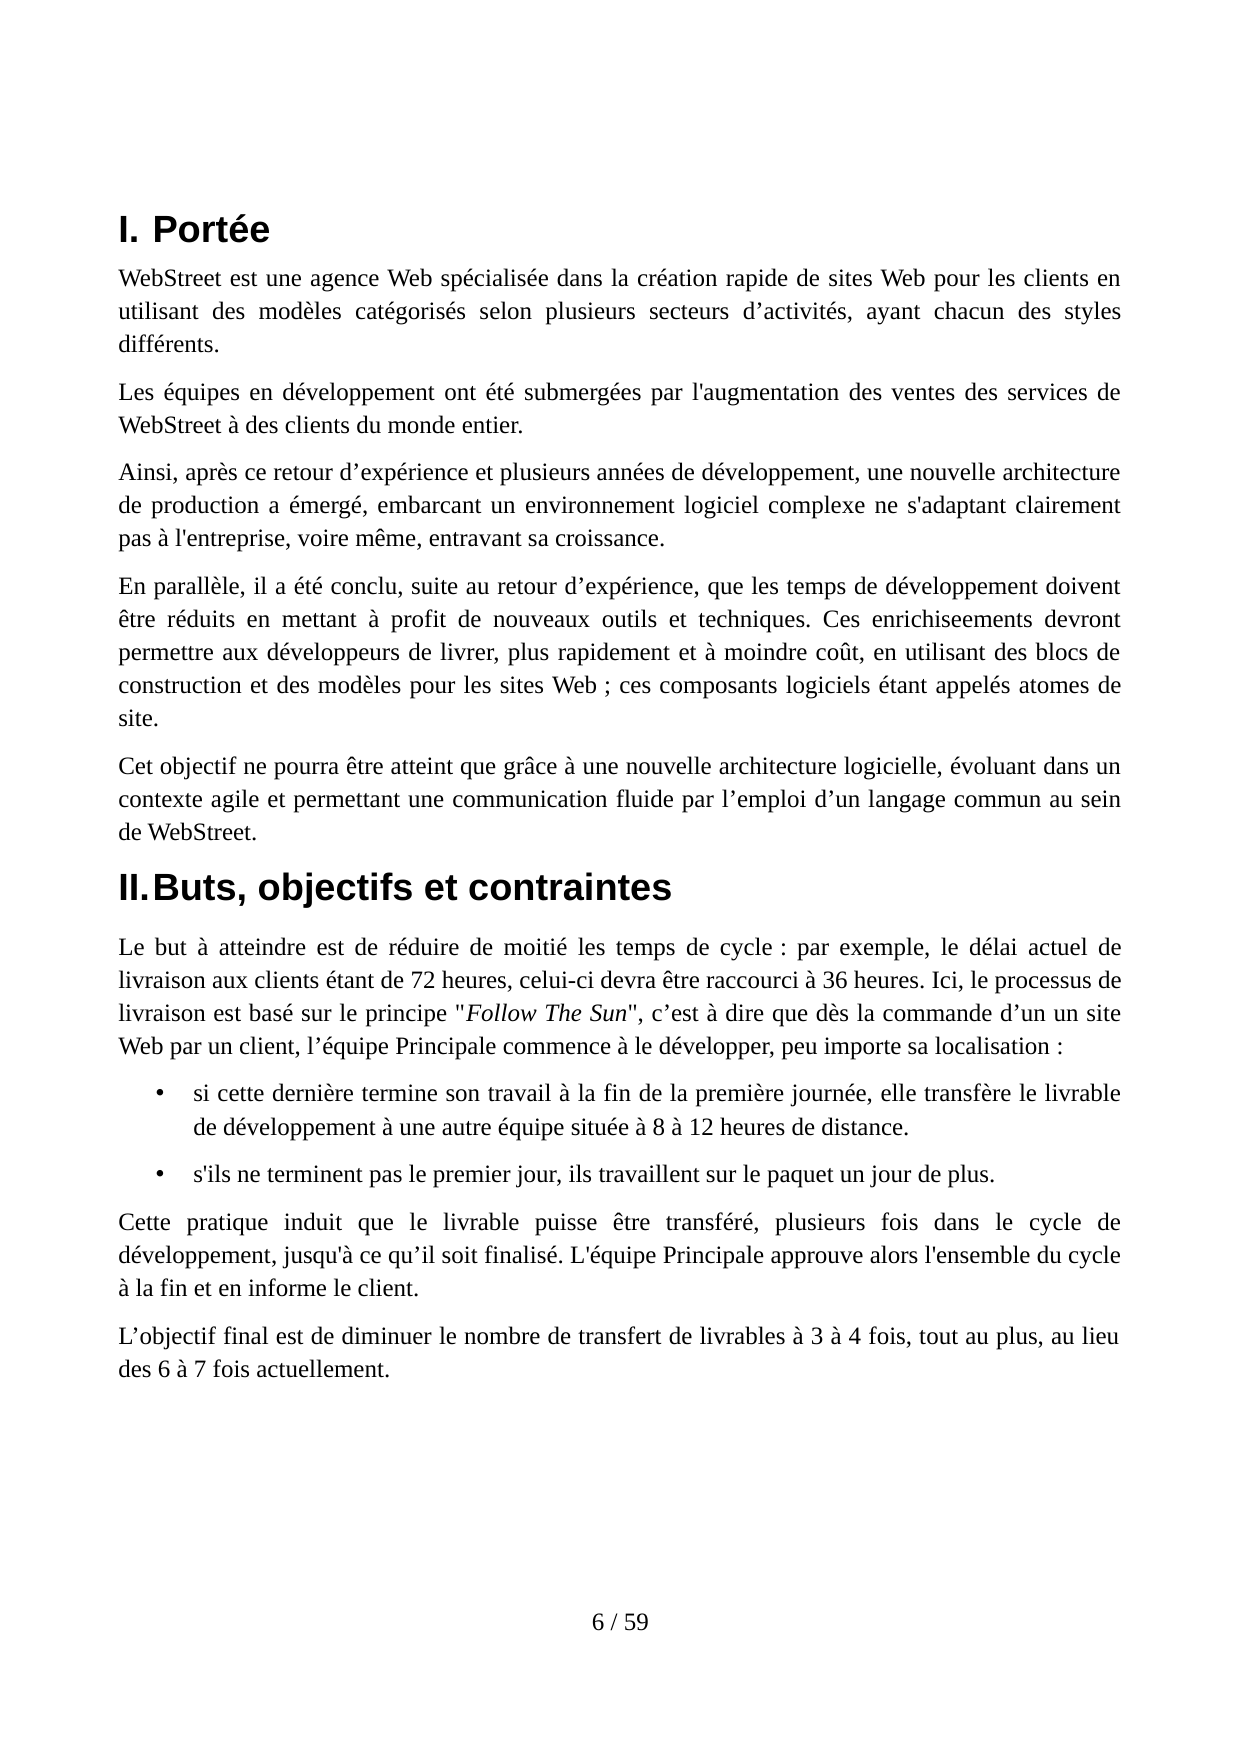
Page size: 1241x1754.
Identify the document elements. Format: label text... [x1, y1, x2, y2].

text L’objectif final est de diminuer le nombre de transfert de livrables à 3 à 4 fois, tout au plus, au lieu des 6 à 7 fois actuellement. [118, 1321, 1122, 1383]
text WebStreet est une agence Web spécialisée dans la création rapide de sites Web pour les clients en utilisant des modèles catégorisés selon plusieurs secteurs d’activités, ayant chacun des styles différents. [118, 263, 1122, 358]
subtitle Portée [118, 207, 1122, 251]
subtitle Buts, objectifs et contraintes [118, 864, 1122, 908]
text Le but à atteindre est de réduire de moitié les temps de cycle : par exemple, le délai actuel de livraison aux clients étant de 72 heures, celui-ci devra être raccourci à 36 heures. Ici, le processus de livraison est basé sur le principe "Follow The Sun", c’est à dire que dès la commande d’un un site Web par un client, l’équipe Principale commence à le développer, peu importe sa localisation : [118, 932, 1122, 1059]
text Les équipes en développement ont été submergées par l'augmentation des ventes des services de WebStreet à des clients du monde entier. [118, 377, 1122, 438]
text Cette pratique induit que le livrable puisse être transféré, plusieurs fois dans le cycle de développement, jusqu'à ce qu’il soit finalisé. L'équipe Principale approuve alors l'ensemble du cycle à la fin et en informe le client. [118, 1207, 1122, 1302]
list si cette dernière termine son travail à la fin de la première journée, elle transfère le livrable de développement à une autre équipe située à 8 à 12 heures de distance. [156, 1078, 1122, 1140]
list s'ils ne terminent pas le premier jour, ils travaillent sur le paquet un jour de plus. [156, 1159, 1122, 1188]
text En parallèle, il a été conclu, suite au retour d’expérience, que les temps de développement doivent être réduits en mettant à profit de nouveaux outils et techniques. Ces enrichiseements devront permettre aux développeurs de livrer, plus rapidement et à moindre coût, en utilisant des blocs de construction et des modèles pour les sites Web ; ces composants logiciels étant appelés atomes de site. [118, 571, 1122, 732]
text Ainsi, après ce retour d’expérience et plusieurs années de développement, une nouvelle architecture de production a émergé, embarcant un environnement logiciel complexe ne s'adaptant clairement pas à l'entreprise, voire même, entravant sa croissance. [118, 457, 1122, 552]
text Cet objectif ne pourra être atteint que grâce à une nouvelle architecture logicielle, évoluant dans un contexte agile et permettant une communication fluide par l’emploi d’un langage commun au sein de WebStreet. [118, 751, 1122, 846]
